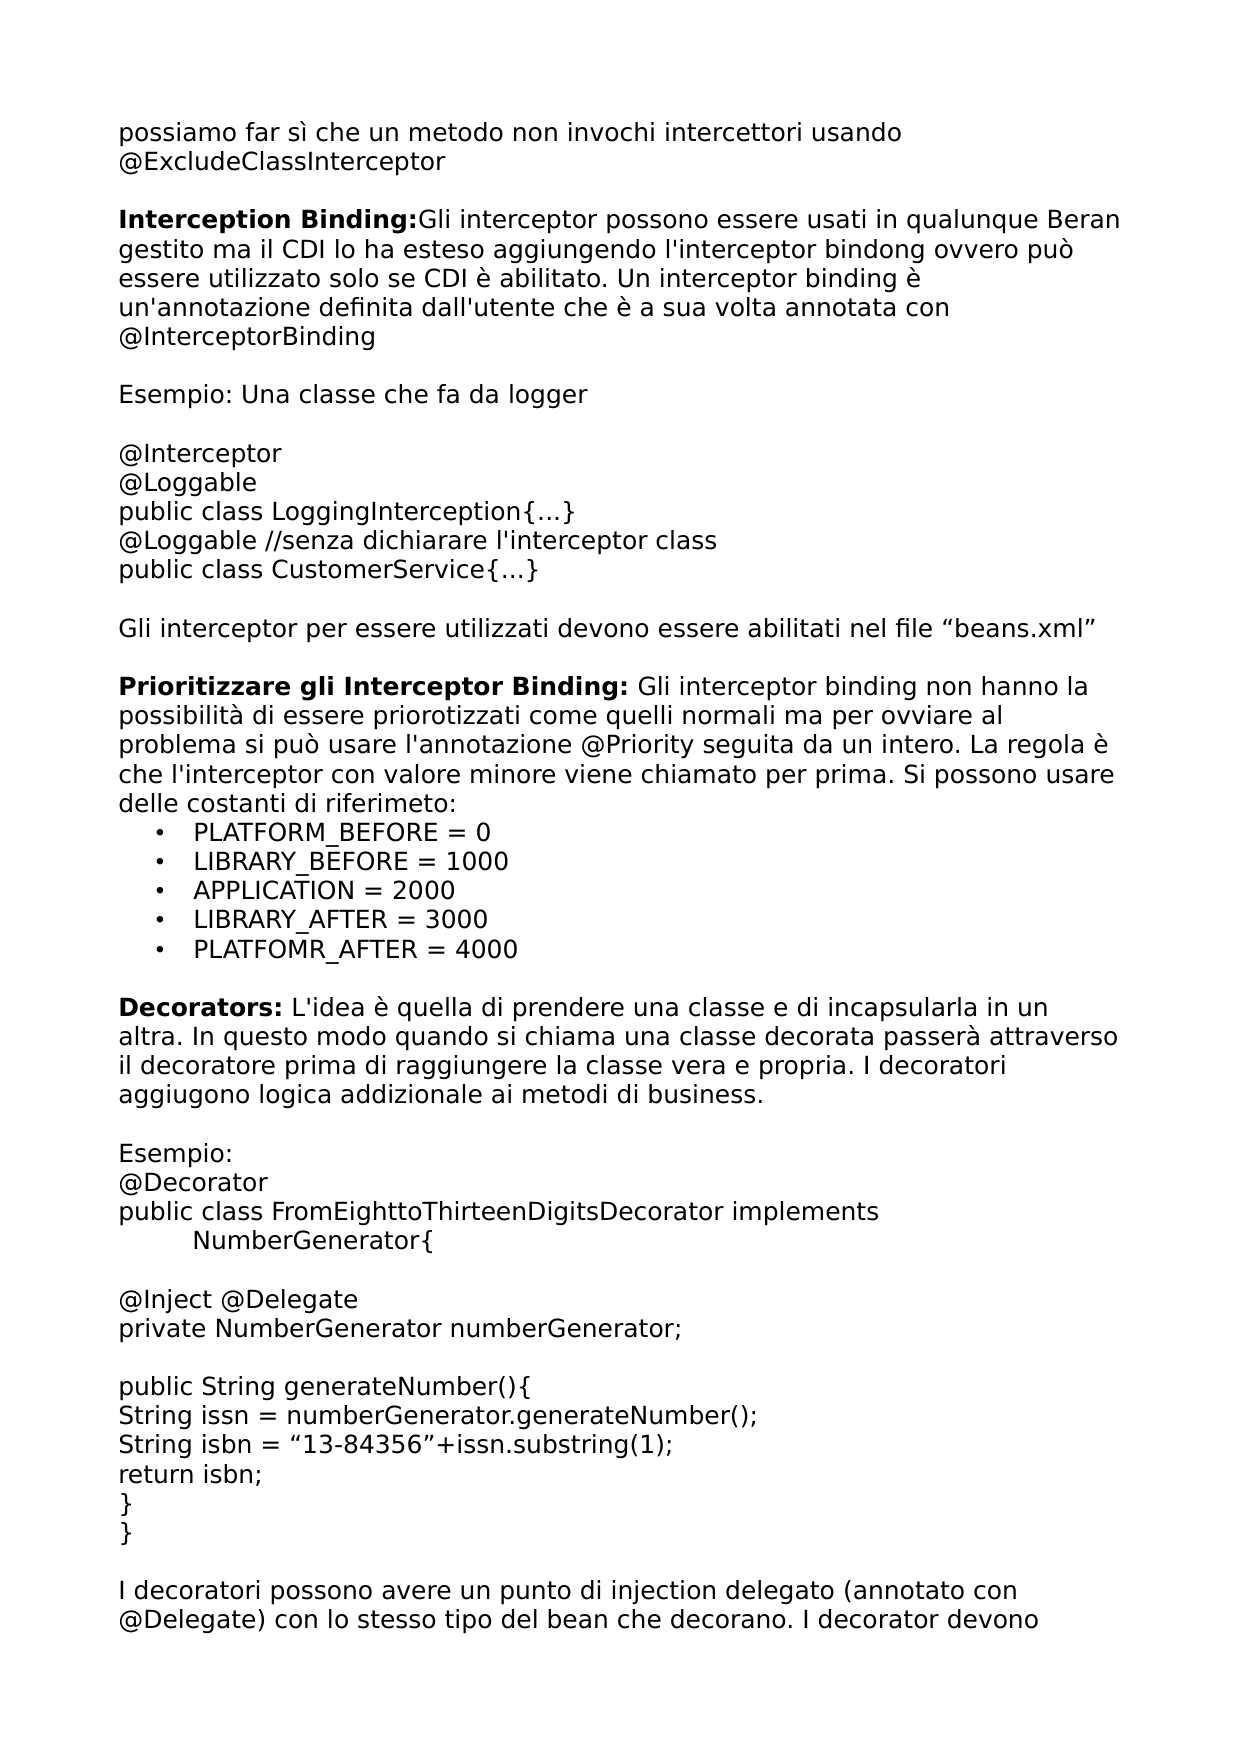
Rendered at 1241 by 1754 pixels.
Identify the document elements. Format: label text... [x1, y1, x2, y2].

text @Loggable [118, 468, 1122, 497]
text Decorators: L'idea è quella di prendere una classe e di incapsularla in un altra. In questo modo quando si chiama una classe decorata passerà attraverso il decoratore prima di raggiungere la classe vera e propria. I decoratori aggiugono logica addizionale ai metodi di business. [118, 993, 1122, 1110]
text public class LoggingInterception{...} [118, 497, 1122, 526]
text @Interceptor [118, 439, 1122, 468]
text Interception Binding:Gli interceptor possono essere usati in qualunque Beran gestito ma il CDI lo ha esteso aggiungendo l'interceptor bindong ovvero può essere utilizzato solo se CDI è abilitato. Un interceptor binding è un'annotazione definita dall'utente che è a sua volta annotata con @InterceptorBinding [118, 206, 1122, 351]
text private NumberGenerator numberGenerator; [118, 1314, 1122, 1343]
text @Decorator [118, 1168, 1122, 1197]
text public class FromEighttoThirteenDigitsDecorator implements NumberGenerator{ [118, 1197, 1122, 1256]
text Esempio: [118, 1139, 1122, 1168]
text } [118, 1518, 1122, 1547]
list APPLICATION = 2000 [156, 876, 1122, 906]
text String issn = numberGenerator.generateNumber(); [118, 1401, 1122, 1431]
list LIBRARY_BEFORE = 1000 [156, 847, 1122, 876]
text I decoratori possono avere un punto di injection delegato (annotato con @Delegate) con lo stesso tipo del bean che decorano. I decorator devono [118, 1576, 1122, 1635]
text String isbn = “13-84356”+issn.substring(1); [118, 1431, 1122, 1460]
text Esempio: Una classe che fa da logger [118, 381, 1122, 410]
text @Loggable //senza dichiarare l'interceptor class [118, 526, 1122, 556]
text Gli interceptor per essere utilizzati devono essere abilitati nel file “beans.xml” [118, 614, 1122, 643]
text Prioritizzare gli Interceptor Binding: Gli interceptor binding non hanno la possibilità di essere priorotizzati come quelli normali ma per ovviare al problema si può usare l'annotazione @Priority seguita da un intero. La regola è che l'interceptor con valore minore viene chiamato per prima. Si possono usare delle costanti di riferimeto: [118, 672, 1122, 818]
text @Inject @Delegate [118, 1285, 1122, 1314]
text return isbn; [118, 1460, 1122, 1489]
list PLATFORM_BEFORE = 0 [156, 818, 1122, 847]
text public String generateNumber(){ [118, 1372, 1122, 1401]
text possiamo far sì che un metodo non invochi intercettori usando @ExcludeClassInterceptor [118, 118, 1122, 176]
list LIBRARY_AFTER = 3000 [156, 906, 1122, 935]
text public class CustomerService{...} [118, 556, 1122, 585]
text } [118, 1489, 1122, 1518]
list PLATFOMR_AFTER = 4000 [156, 935, 1122, 964]
